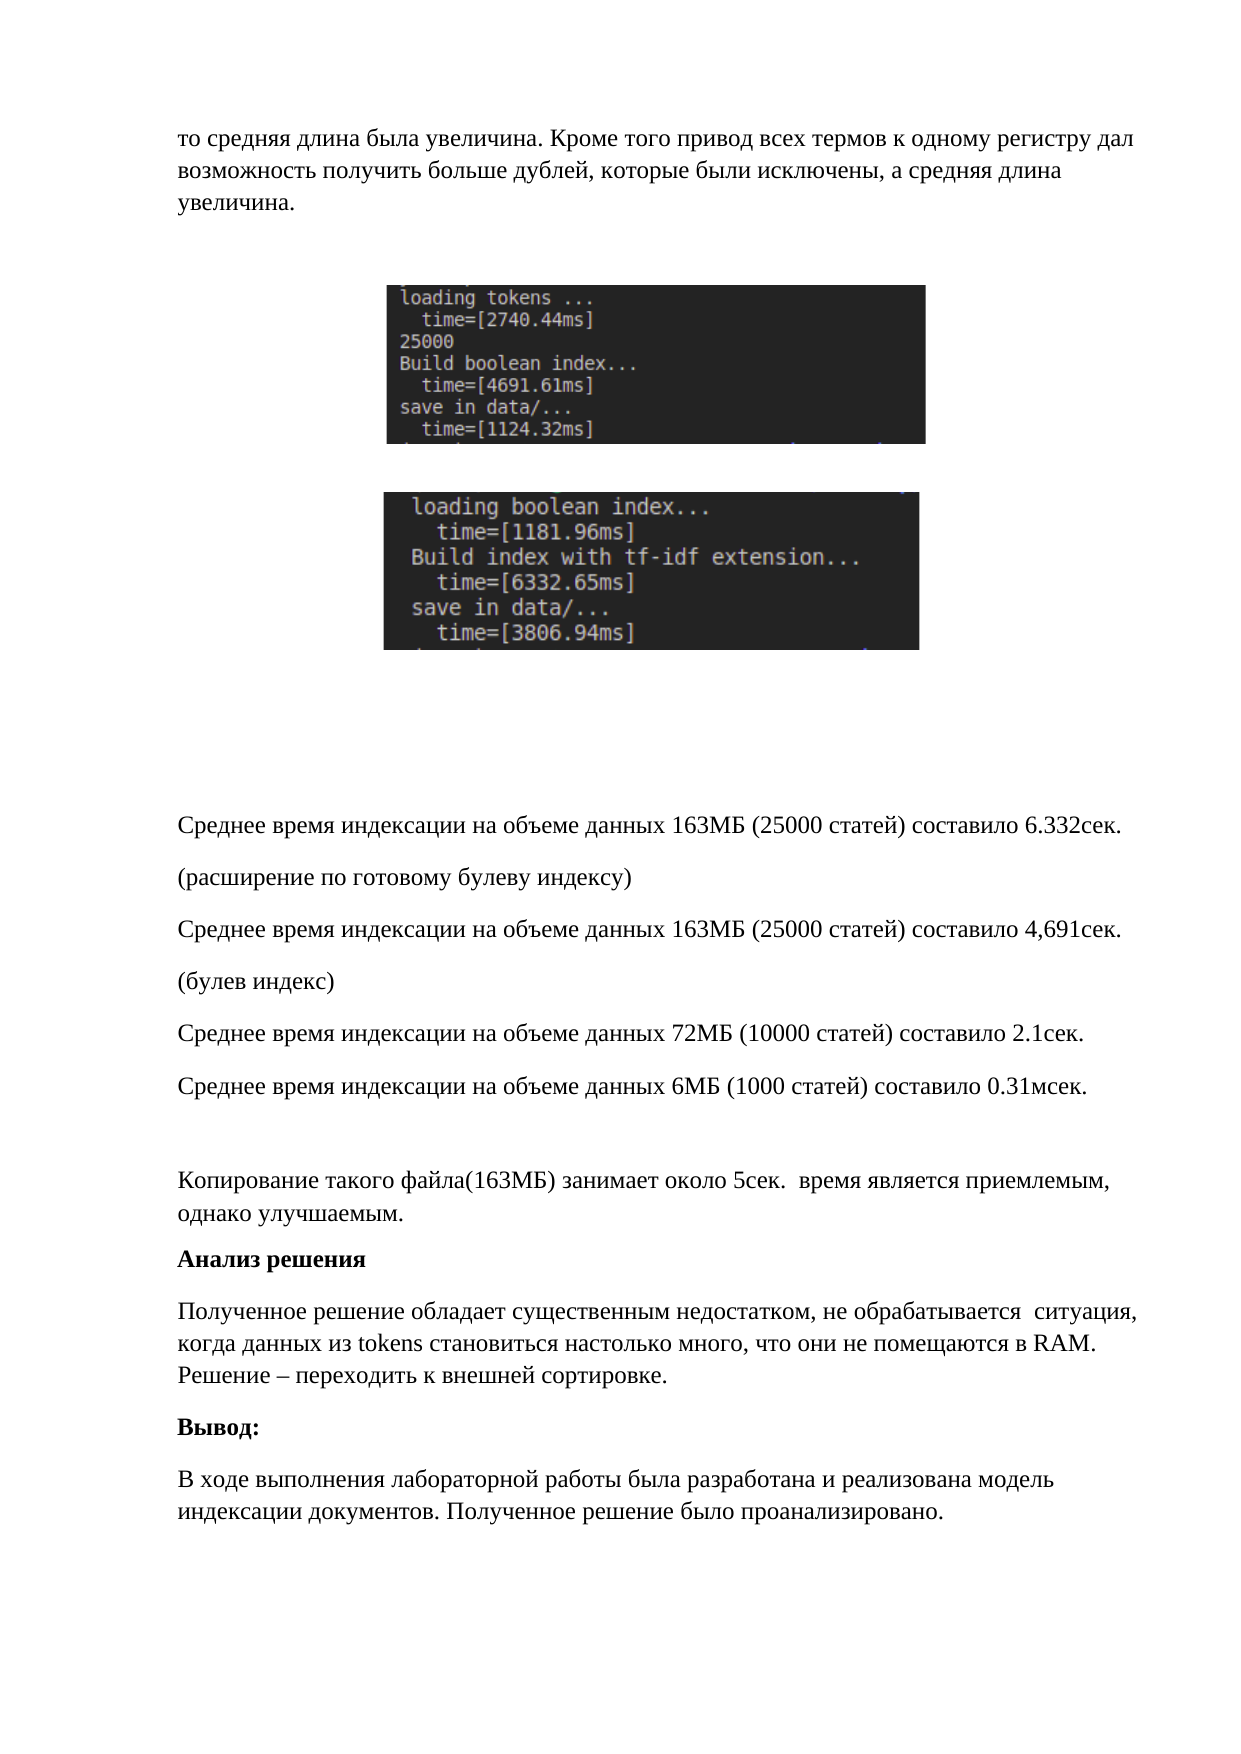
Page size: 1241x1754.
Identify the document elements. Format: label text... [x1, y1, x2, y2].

text В ходе выполнения лабораторной работы была разработана и реализована модель индексации документов. Полученное решение было проанализировано. [177, 1464, 1152, 1525]
text Анализ решения [177, 1244, 1233, 1273]
text Полученное решение обладает существенным недостатком, не обрабатывается ситуация, когда данных из tokens становиться настолько много, что они не помещаются в RAM. Решение – переходить к внешней сортировке. [177, 1296, 1152, 1389]
picture [383, 492, 920, 650]
picture [386, 285, 926, 444]
text Среднее время индексации на объеме данных 72МБ (10000 статей) составило 2.1сек. [177, 1018, 1152, 1047]
text Среднее время индексации на объеме данных 163МБ (25000 статей) составило 4,691сек. [177, 914, 1152, 943]
text (булев индекс) [177, 966, 1152, 995]
text Вывод: [177, 1412, 1233, 1441]
text Копирование такого файла(163МБ) занимает около 5сек. время является приемлемым, однако улучшаемым. [177, 1166, 1152, 1226]
text Среднее время индексации на объеме данных 6МБ (1000 статей) составило 0.31мсек. [177, 1071, 1152, 1099]
text (расширение по готовому булеву индексу) [177, 862, 1152, 891]
text Среднее время индексации на объеме данных 163МБ (25000 статей) составило 6.332сек. [177, 810, 1152, 838]
text то средняя длина была увеличина. Кроме того привод всех термов к одному регистру дал возможность получить больше дублей, которые были исключены, а средняя длина увеличина. [177, 123, 1152, 216]
